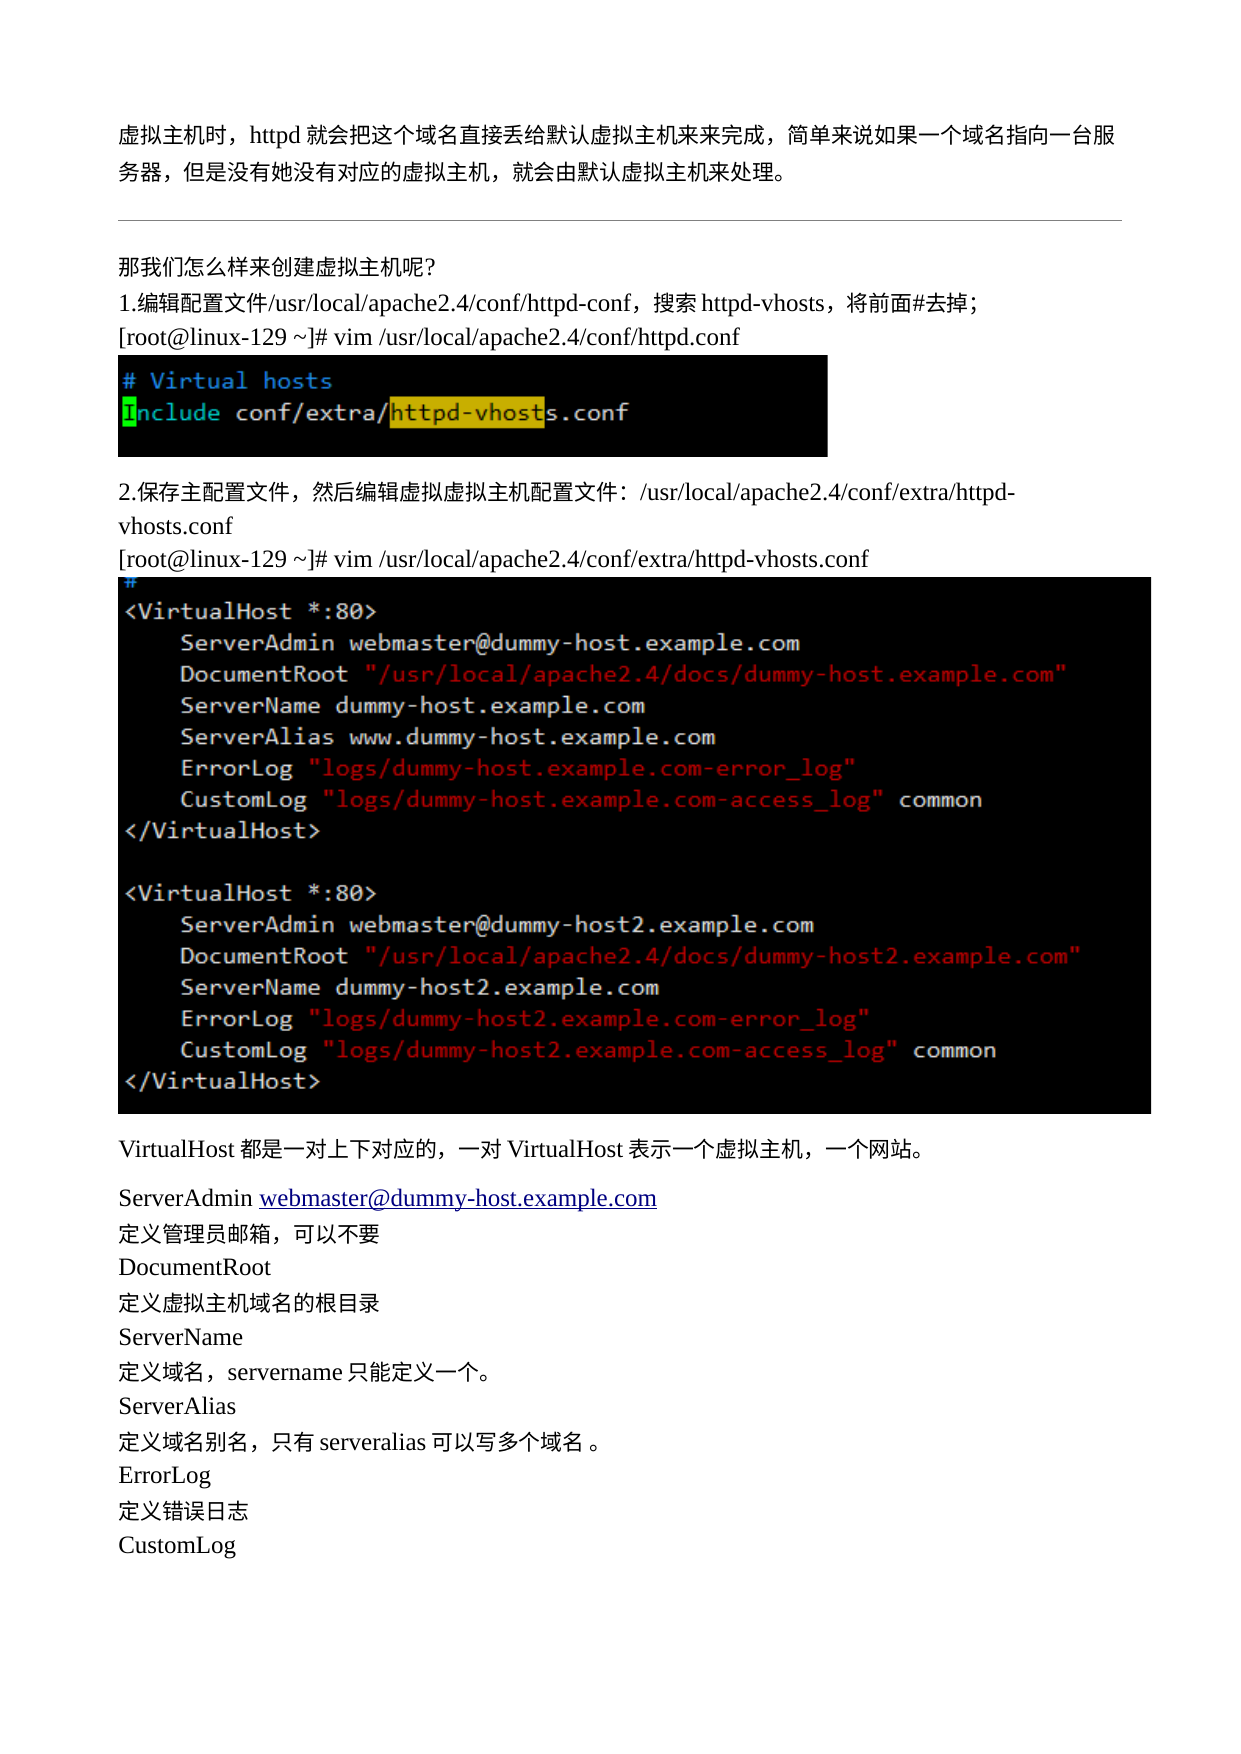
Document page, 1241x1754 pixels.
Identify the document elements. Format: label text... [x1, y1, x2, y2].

text 虚拟主机时，httpd就会把这个域名直接丢给默认虚拟主机来来完成，简单来说如果一个域名指向一台服务器，但是没有她没有对应的虚拟主机，就会由默认虚拟主机来处理。 [118, 118, 1122, 186]
text 2.保存主配置文件，然后编辑虚拟虚拟主机配置文件：/usr/local/apache2.4/conf/extra/httpd-vhosts.conf [root@linux-129 ~]# vim /usr/local/apache2.4/conf/extra/httpd-vhosts.conf [118, 475, 1122, 577]
picture [118, 577, 1152, 1114]
picture [118, 355, 828, 457]
text VirtualHost都是一对上下对应的，一对VirtualHost表示一个虚拟主机，一个网站。 [118, 1132, 1122, 1164]
text 那我们怎么样来创建虚拟主机呢? 1.编辑配置文件/usr/local/apache2.4/conf/httpd-conf，搜索httpd-vhosts，将前面#去掉； [root@linux-129 ~]# vim /usr/local/apache2.4/conf/httpd.conf [118, 250, 1122, 457]
text ServerAdmin webmaster@dummy-host.example.com 定义管理员邮箱，可以不要 DocumentRoot 定义虚拟主机域名的根目录 ServerName 定义域名，servername只能定义一个。 ServerAlias 定义域名别名，只有serveralias可以写多个域名 。 ErrorLog 定义错误日志 CustomLog [118, 1183, 1122, 1559]
